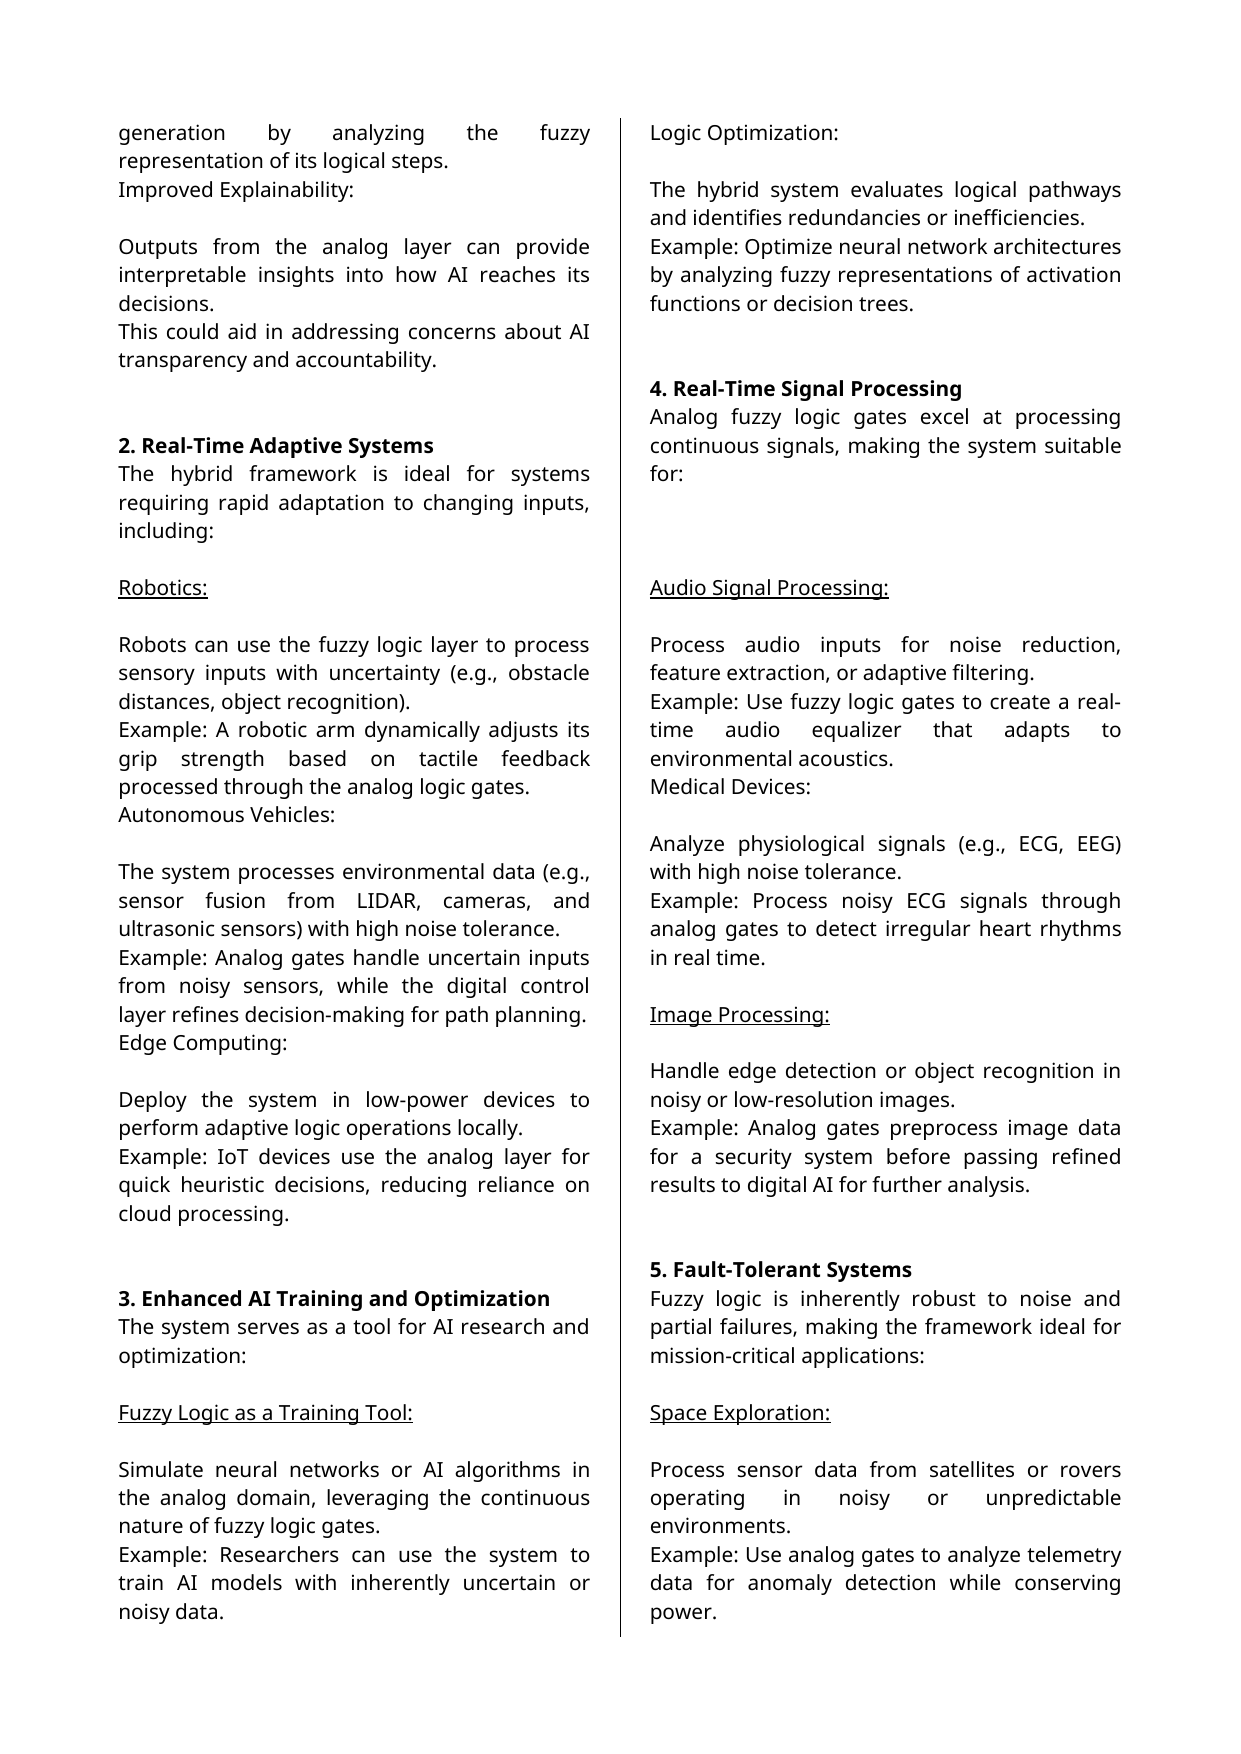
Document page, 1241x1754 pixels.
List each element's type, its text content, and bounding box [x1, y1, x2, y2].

text Example: A robotic arm dynamically adjusts its grip strength based on tactile feedback processed through the analog logic gates. [118, 715, 591, 801]
text Logic Optimization: [649, 118, 1122, 147]
text Handle edge detection or object recognition in noisy or low-resolution images. [649, 1057, 1122, 1113]
text generation by analyzing the fuzzy representation of its logical steps. [118, 118, 591, 175]
text Process sensor data from satellites or rovers operating in noisy or unpredictable environments. [649, 1455, 1122, 1540]
text Medical Devices: [649, 772, 1122, 801]
text 2. Real-Time Adaptive Systems [118, 431, 591, 459]
text Fuzzy logic is inherently robust to noise and partial failures, making the framework ideal for mission-critical applications: [649, 1284, 1122, 1369]
text Space Exploration: [649, 1398, 1122, 1426]
text Example: Analog gates preprocess image data for a security system before passing refined results to digital AI for further analysis. [649, 1113, 1122, 1199]
text Simulate neural networks or AI algorithms in the analog domain, leveraging the continuous nature of fuzzy logic gates. [118, 1455, 591, 1540]
text Example: Analog gates handle uncertain inputs from noisy sensors, while the digital control layer refines decision-making for path planning. [118, 943, 591, 1028]
text 3. Enhanced AI Training and Optimization [118, 1284, 591, 1312]
text Example: Process noisy ECG signals through analog gates to detect irregular heart rhythms in real time. [649, 886, 1122, 971]
text Example: Use analog gates to analyze telemetry data for anomaly detection while conserving power. [649, 1540, 1122, 1625]
text Audio Signal Processing: [649, 573, 1122, 602]
text The system processes environmental data (e.g., sensor fusion from LIDAR, cameras, and ultrasonic sensors) with high noise tolerance. [118, 857, 591, 943]
text Robots can use the fuzzy logic layer to process sensory inputs with uncertainty (e.g., obstacle distances, object recognition). [118, 630, 591, 715]
text The hybrid framework is ideal for systems requiring rapid adaptation to changing inputs, including: [118, 459, 591, 545]
text Autonomous Vehicles: [118, 801, 591, 829]
text Edge Computing: [118, 1028, 591, 1057]
text The system serves as a tool for AI research and optimization: [118, 1312, 591, 1369]
text The hybrid system evaluates logical pathways and identifies redundancies or inefficiencies. [649, 175, 1122, 232]
text Outputs from the analog layer can provide interpretable insights into how AI reaches its decisions. [118, 232, 591, 317]
text 5. Fault-Tolerant Systems [649, 1256, 1122, 1284]
text Example: Use fuzzy logic gates to create a real-time audio equalizer that adapts to environmental acoustics. [649, 687, 1122, 772]
text Example: Optimize neural network architectures by analyzing fuzzy representations of activation functions or decision trees. [649, 232, 1122, 317]
text Analyze physiological signals (e.g., ECG, EEG) with high noise tolerance. [649, 829, 1122, 886]
text Improved Explainability: [118, 175, 591, 203]
text Process audio inputs for noise reduction, feature extraction, or adaptive filtering. [649, 630, 1122, 687]
text Fuzzy Logic as a Training Tool: [118, 1398, 591, 1426]
text This could aid in addressing concerns about AI transparency and accountability. [118, 317, 591, 374]
text Deploy the system in low-power devices to perform adaptive logic operations locally. [118, 1085, 591, 1142]
text Image Processing: [649, 1000, 1122, 1028]
text Example: Researchers can use the system to train AI models with inherently uncertain or noisy data. [118, 1540, 591, 1625]
text Analog fuzzy logic gates excel at processing continuous signals, making the system suitable for: [649, 402, 1122, 488]
text Robotics: [118, 573, 591, 602]
text 4. Real-Time Signal Processing [649, 374, 1122, 402]
text Example: IoT devices use the analog layer for quick heuristic decisions, reducing reliance on cloud processing. [118, 1142, 591, 1227]
